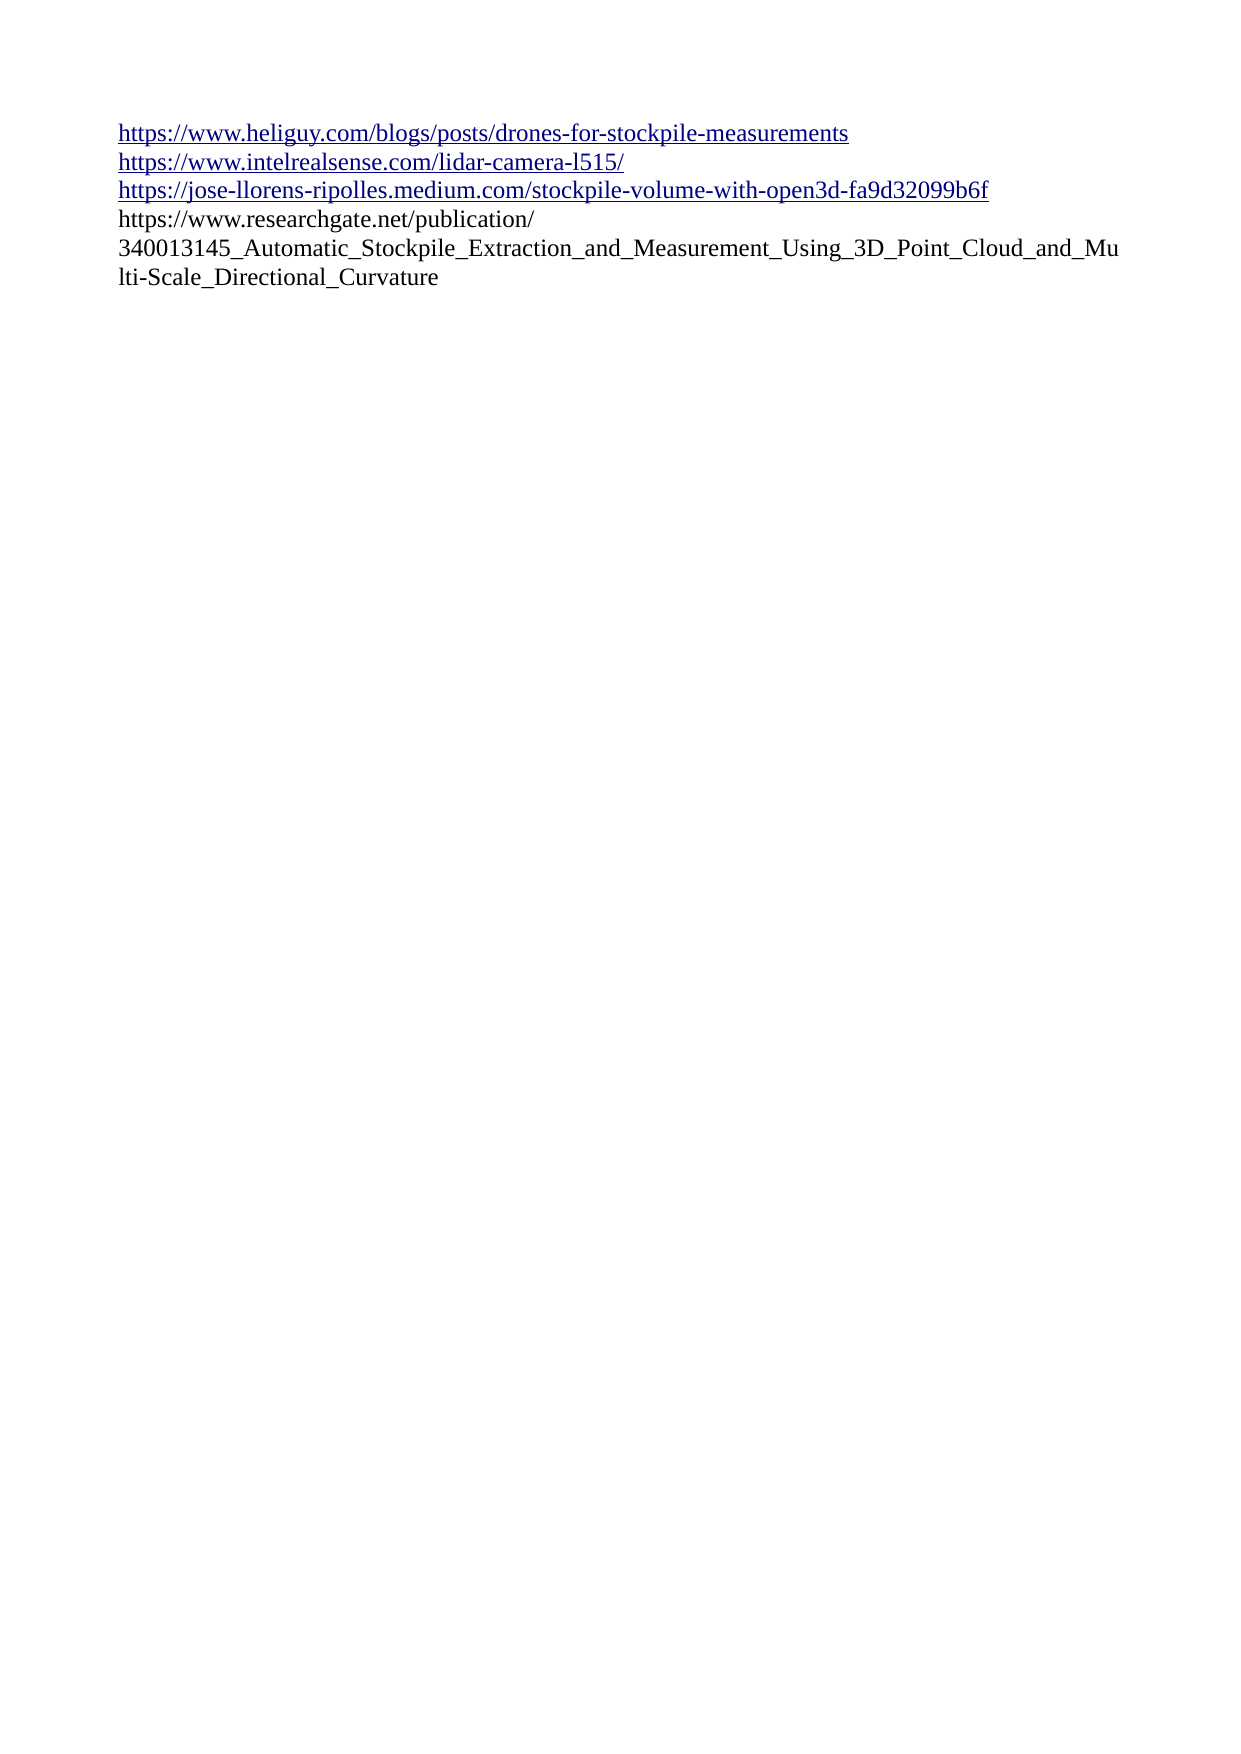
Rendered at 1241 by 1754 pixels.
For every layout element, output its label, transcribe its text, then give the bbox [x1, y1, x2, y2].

text https://jose-llorens-ripolles.medium.com/stockpile-volume-with-open3d-fa9d32099b6f [118, 176, 1122, 204]
text https://www.heliguy.com/blogs/posts/drones-for-stockpile-measurements [118, 118, 1122, 147]
text https://www.researchgate.net/publication/340013145_Automatic_Stockpile_Extraction_and_Measurement_Using_3D_Point_Cloud_and_Multi-Scale_Directional_Curvature [118, 204, 1122, 291]
text https://www.intelrealsense.com/lidar-camera-l515/ [118, 147, 1122, 176]
